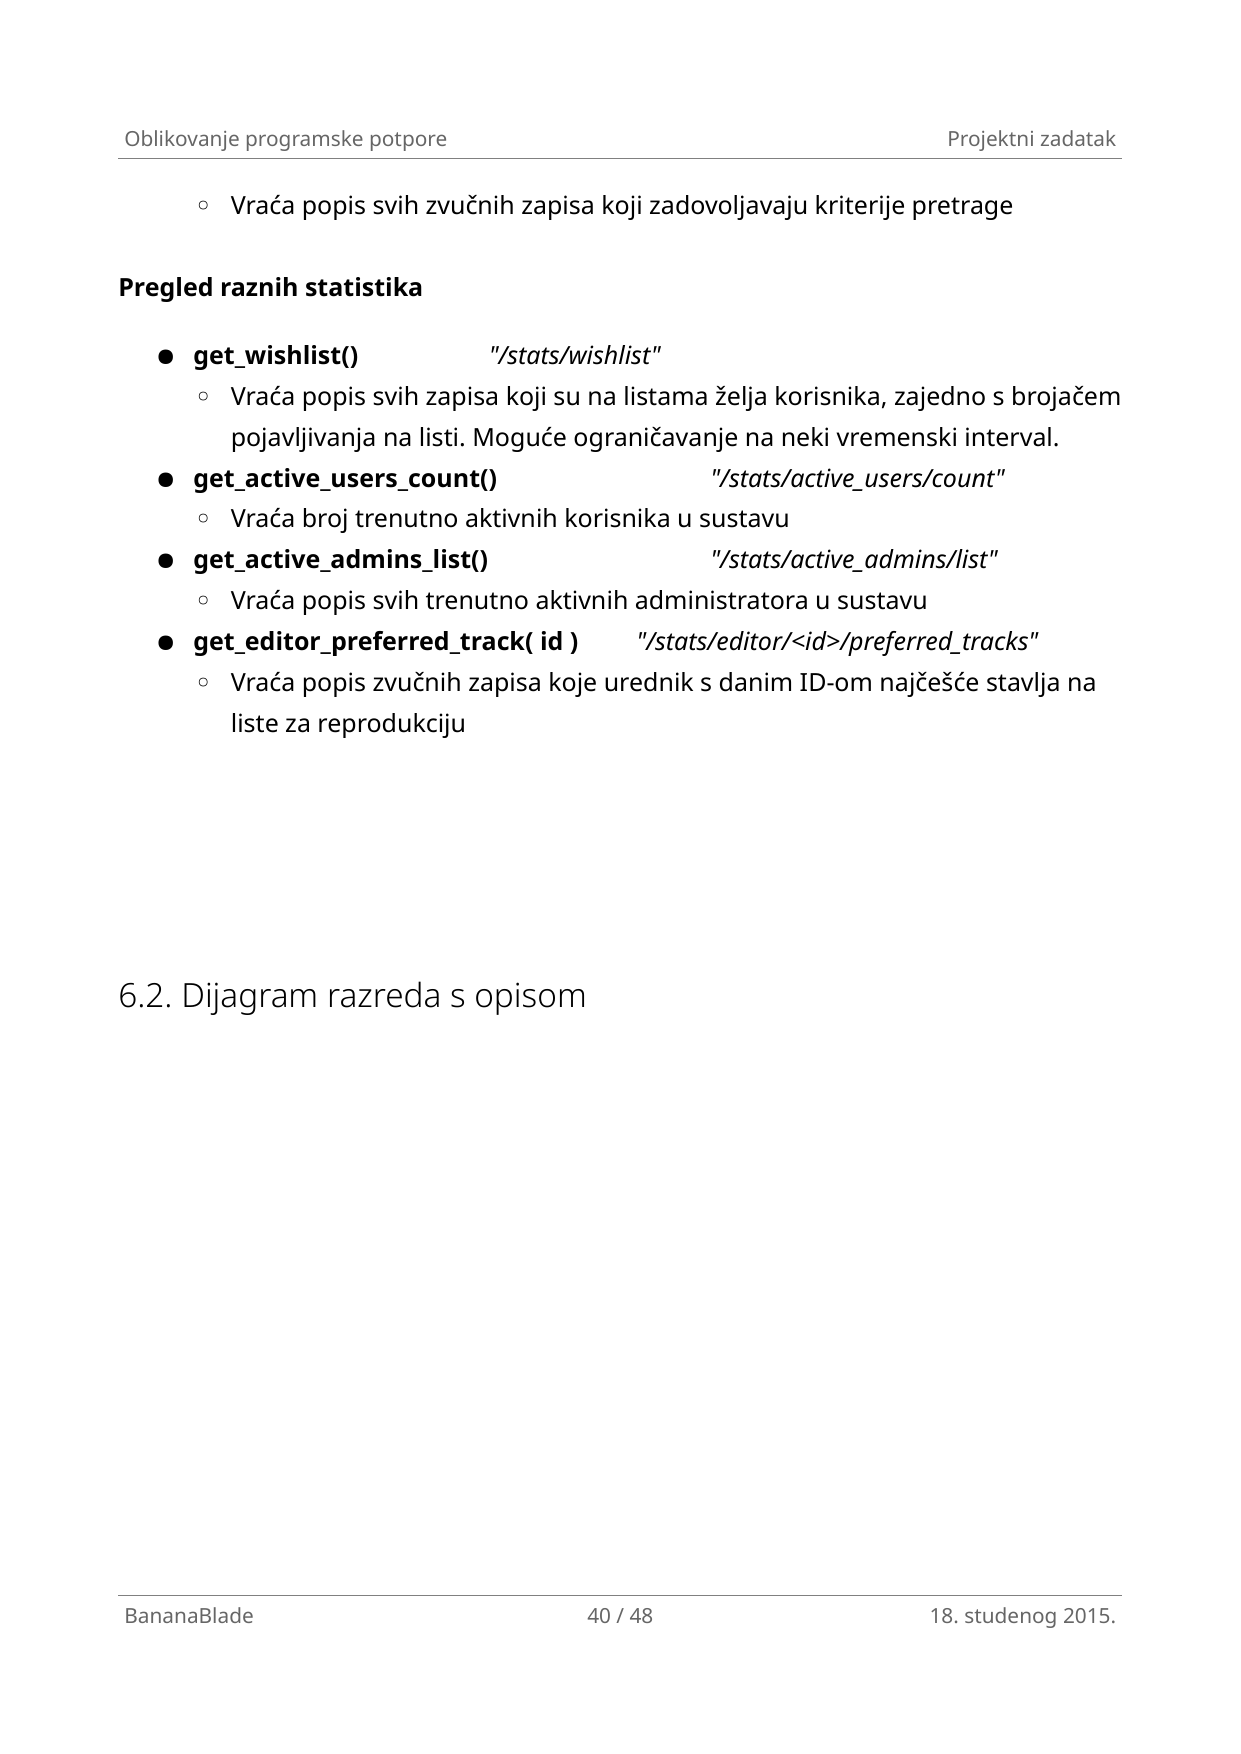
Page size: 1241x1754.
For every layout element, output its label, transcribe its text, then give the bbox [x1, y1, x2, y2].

list Vraća broj trenutno aktivnih korisnika u sustavu [193, 501, 1122, 535]
list Vraća popis svih zvučnih zapisa koji zadovoljavaju kriterije pretrage [193, 188, 1122, 222]
list get_editor_preferred_track( id ) "/stats/editor/<id>/preferred_tracks" [156, 624, 1122, 658]
subtitle 6.2. Dijagram razreda s opisom [118, 971, 1122, 1017]
list Vraća popis svih trenutno aktivnih administratora u sustavu [193, 583, 1122, 617]
list get_active_users_count() "/stats/active_users/count" [156, 460, 1122, 494]
list Vraća popis svih zapisa koji su na listama želja korisnika, zajedno s brojačem pojavljivanja na listi. Moguće ograničavanje na neki vremenski interval. [193, 379, 1122, 453]
list get_wishlist() "/stats/wishlist" [156, 338, 1122, 372]
list get_active_admins_list() "/stats/active_admins/list" [156, 542, 1122, 576]
list Vraća popis zvučnih zapisa koje urednik s danim ID-om najčešće stavlja na liste za reprodukciju [193, 664, 1122, 739]
text Pregled raznih statistika [118, 270, 1122, 304]
